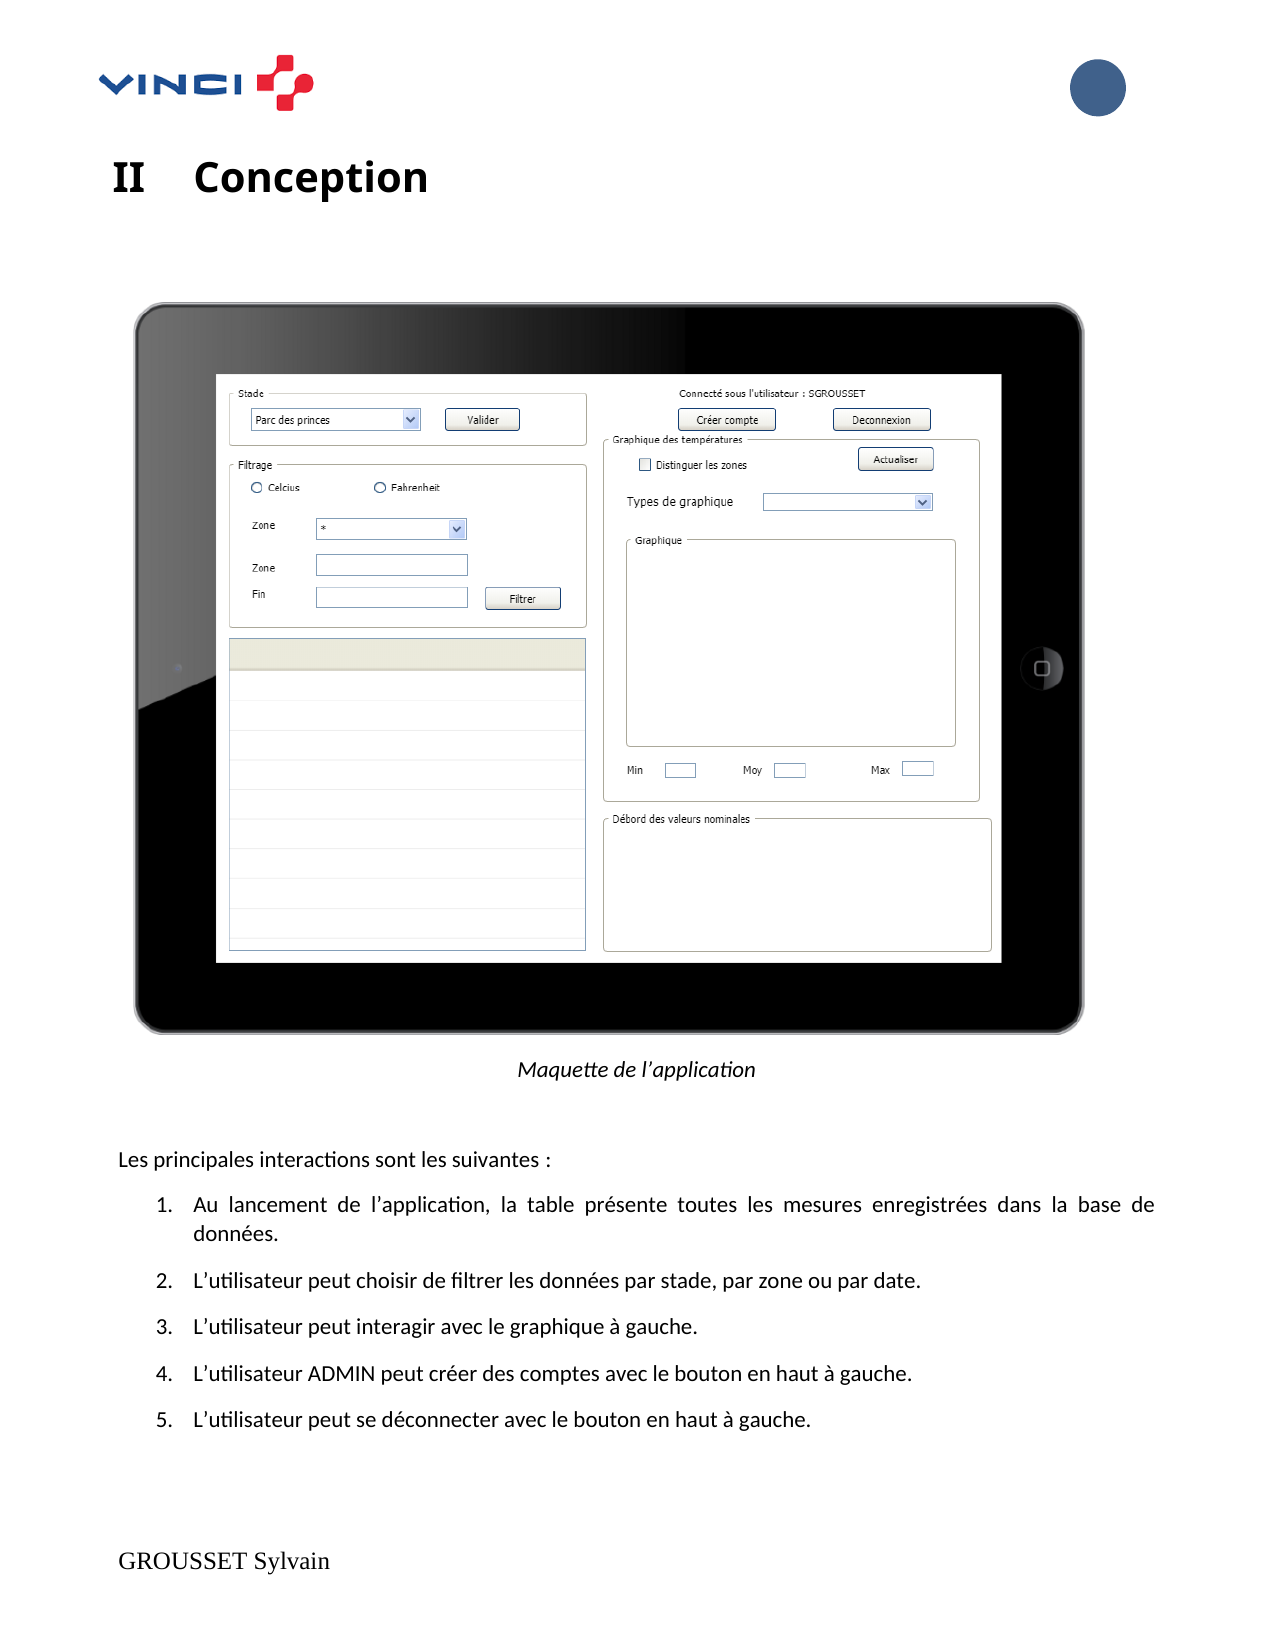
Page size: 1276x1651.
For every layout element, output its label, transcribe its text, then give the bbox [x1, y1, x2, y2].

list L’utilisateur peut se déconnecter avec le bouton en haut à gauche. [156, 1405, 1157, 1433]
list Conception [156, 148, 1157, 204]
list Au lancement de l’application, la table présente toutes les mesures enregistrées dans la base de données. [156, 1190, 1157, 1248]
list L’utilisateur peut interagir avec le graphique à gauche. [156, 1312, 1157, 1340]
text Maquette de l’application [118, 1055, 1157, 1083]
list L’utilisateur peut choisir de filtrer les données par stade, par zone ou par date. [156, 1266, 1157, 1294]
list L’utilisateur ADMIN peut créer des comptes avec le bouton en haut à gauche. [156, 1359, 1157, 1387]
text Les principales interactions sont les suivantes : [118, 1145, 1157, 1173]
